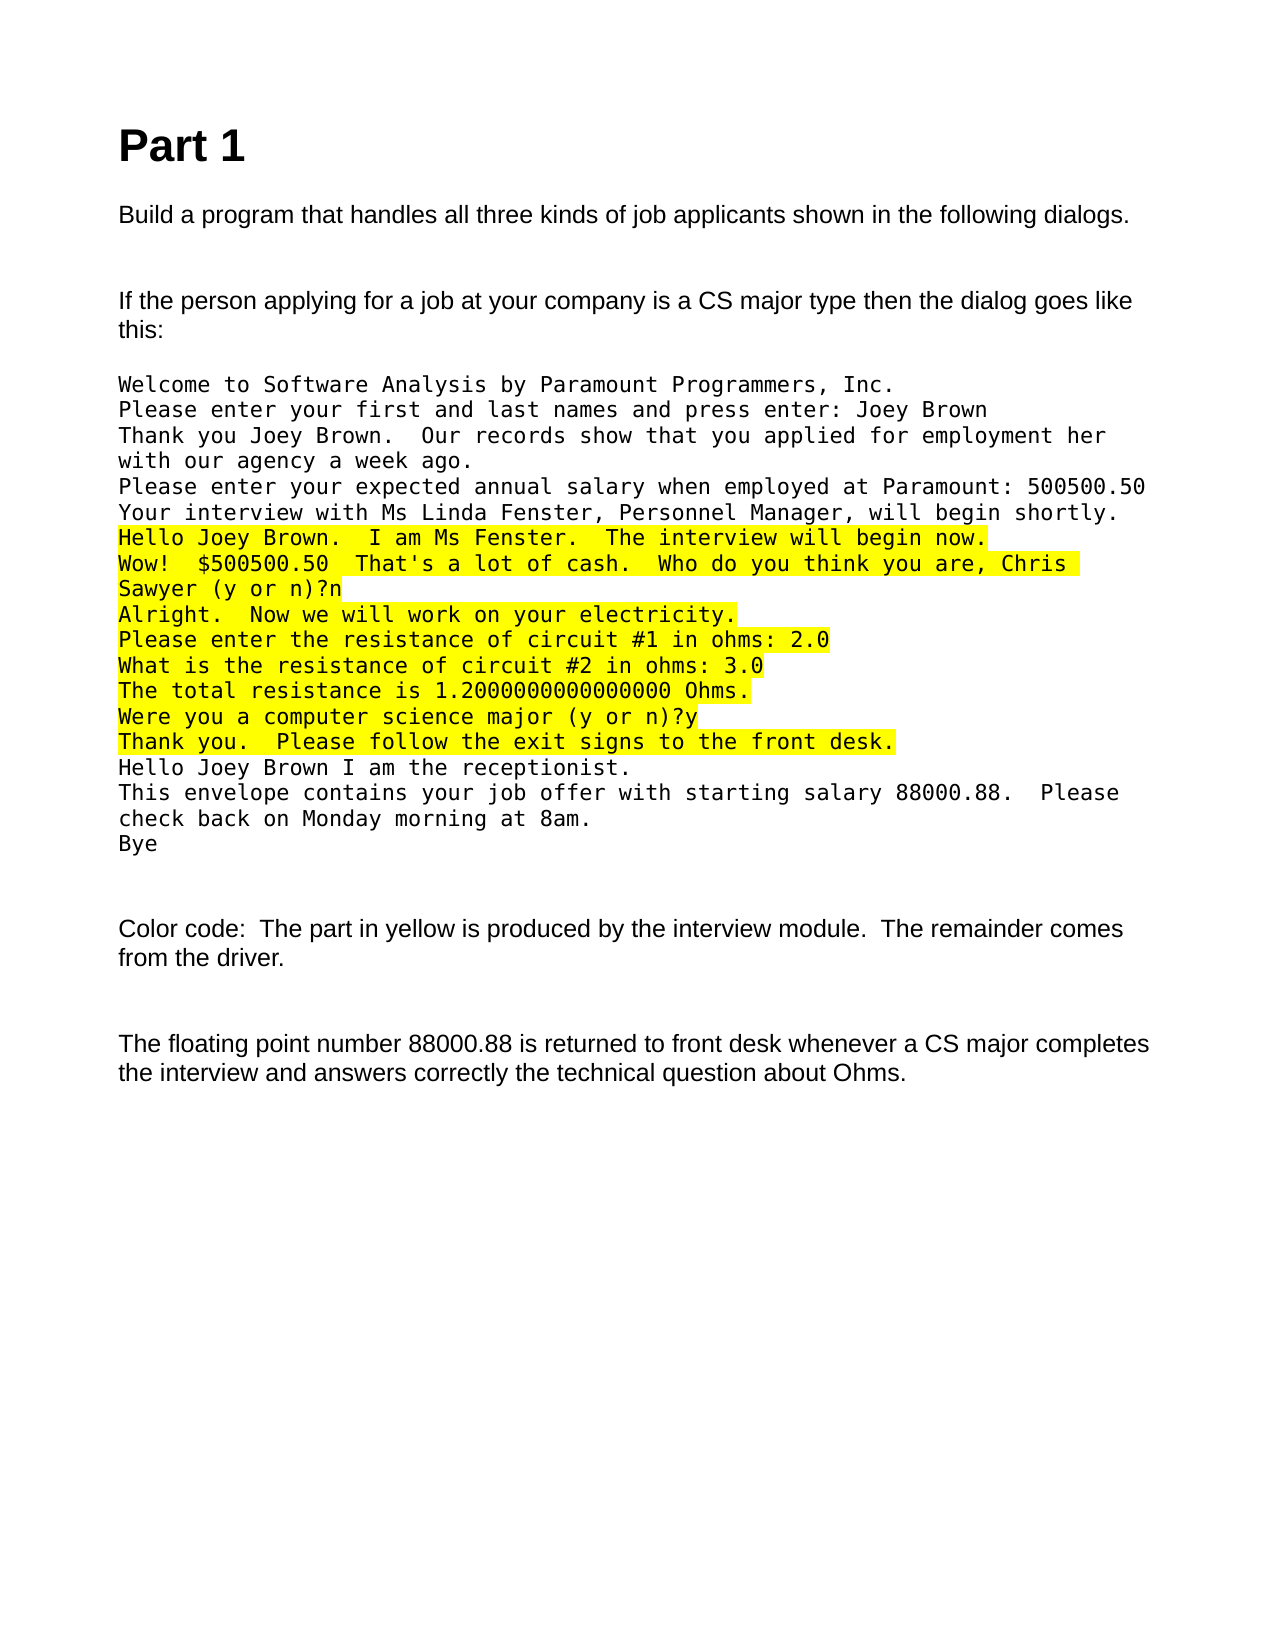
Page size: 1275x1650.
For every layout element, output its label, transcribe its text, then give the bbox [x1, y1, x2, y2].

text Build a program that handles all three kinds of job applicants shown in the following dialogs. [118, 199, 1157, 228]
text Welcome to Software Analysis by Paramount Programmers, Inc. [118, 372, 1157, 398]
text Please enter your expected annual salary when employed at Paramount: 500500.50 [118, 474, 1157, 500]
text Were you a computer science major (y or n)?y [118, 704, 1157, 729]
text Thank you. Please follow the exit signs to the front desk. [118, 729, 1157, 755]
text Hello Joey Brown. I am Ms Fenster. The interview will begin now. [118, 525, 1157, 551]
text Your interview with Ms Linda Fenster, Personnel Manager, will begin shortly. [118, 500, 1157, 525]
text Alright. Now we will work on your electricity. [118, 602, 1157, 627]
text Hello Joey Brown I am the receptionist. [118, 755, 1157, 780]
text Bye [118, 831, 1157, 857]
text Wow! $500500.50 That's a lot of cash. Who do you think you are, Chris Sawyer (y or n)?n [118, 551, 1157, 602]
text Color code: The part in yellow is produced by the interview module. The remainder comes from the driver. [118, 914, 1157, 972]
text What is the resistance of circuit #2 in ohms: 3.0 [118, 653, 1157, 678]
text Please enter the resistance of circuit #1 in ohms: 2.0 [118, 627, 1157, 653]
text Part 1 [118, 118, 1157, 171]
text Thank you Joey Brown. Our records show that you applied for employment her with our agency a week ago. [118, 423, 1157, 474]
text The floating point number 88000.88 is returned to front desk whenever a CS major completes the interview and answers correctly the technical question about Ohms. [118, 1029, 1157, 1087]
text The total resistance is 1.2000000000000000 Ohms. [118, 678, 1157, 704]
text This envelope contains your job offer with starting salary 88000.88. Please check back on Monday morning at 8am. [118, 780, 1157, 831]
text Please enter your first and last names and press enter: Joey Brown [118, 398, 1157, 423]
text If the person applying for a job at your company is a CS major type then the dialog goes like this: [118, 286, 1157, 343]
